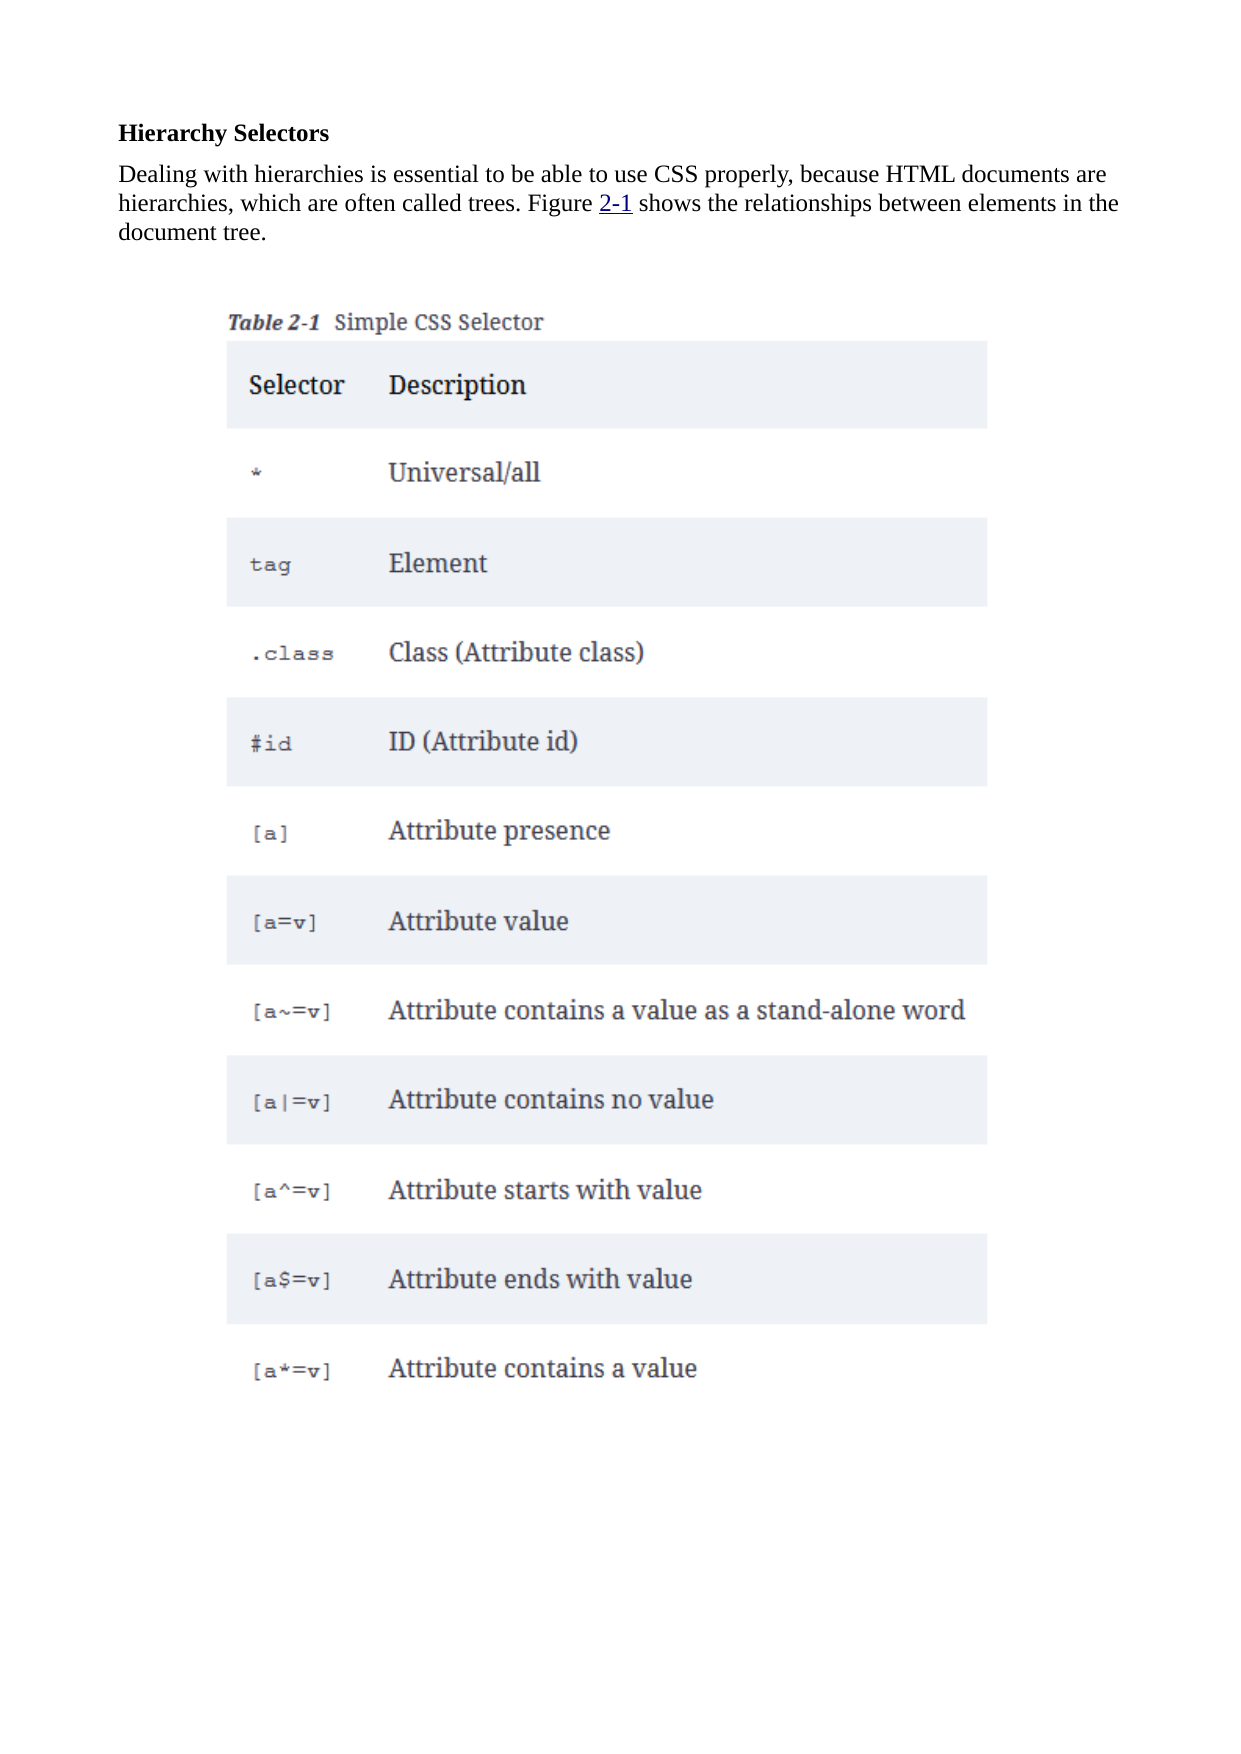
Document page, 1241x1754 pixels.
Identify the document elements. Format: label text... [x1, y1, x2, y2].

text Dealing with hierarchies is essential to be able to use CSS properly, because HTML documents are hierarchies, which are often called trees. Figure 2-1 shows the relationships between elements in the document tree. [118, 159, 1122, 246]
picture [205, 299, 1035, 1412]
subtitle Hierarchy Selectors [118, 118, 1122, 147]
